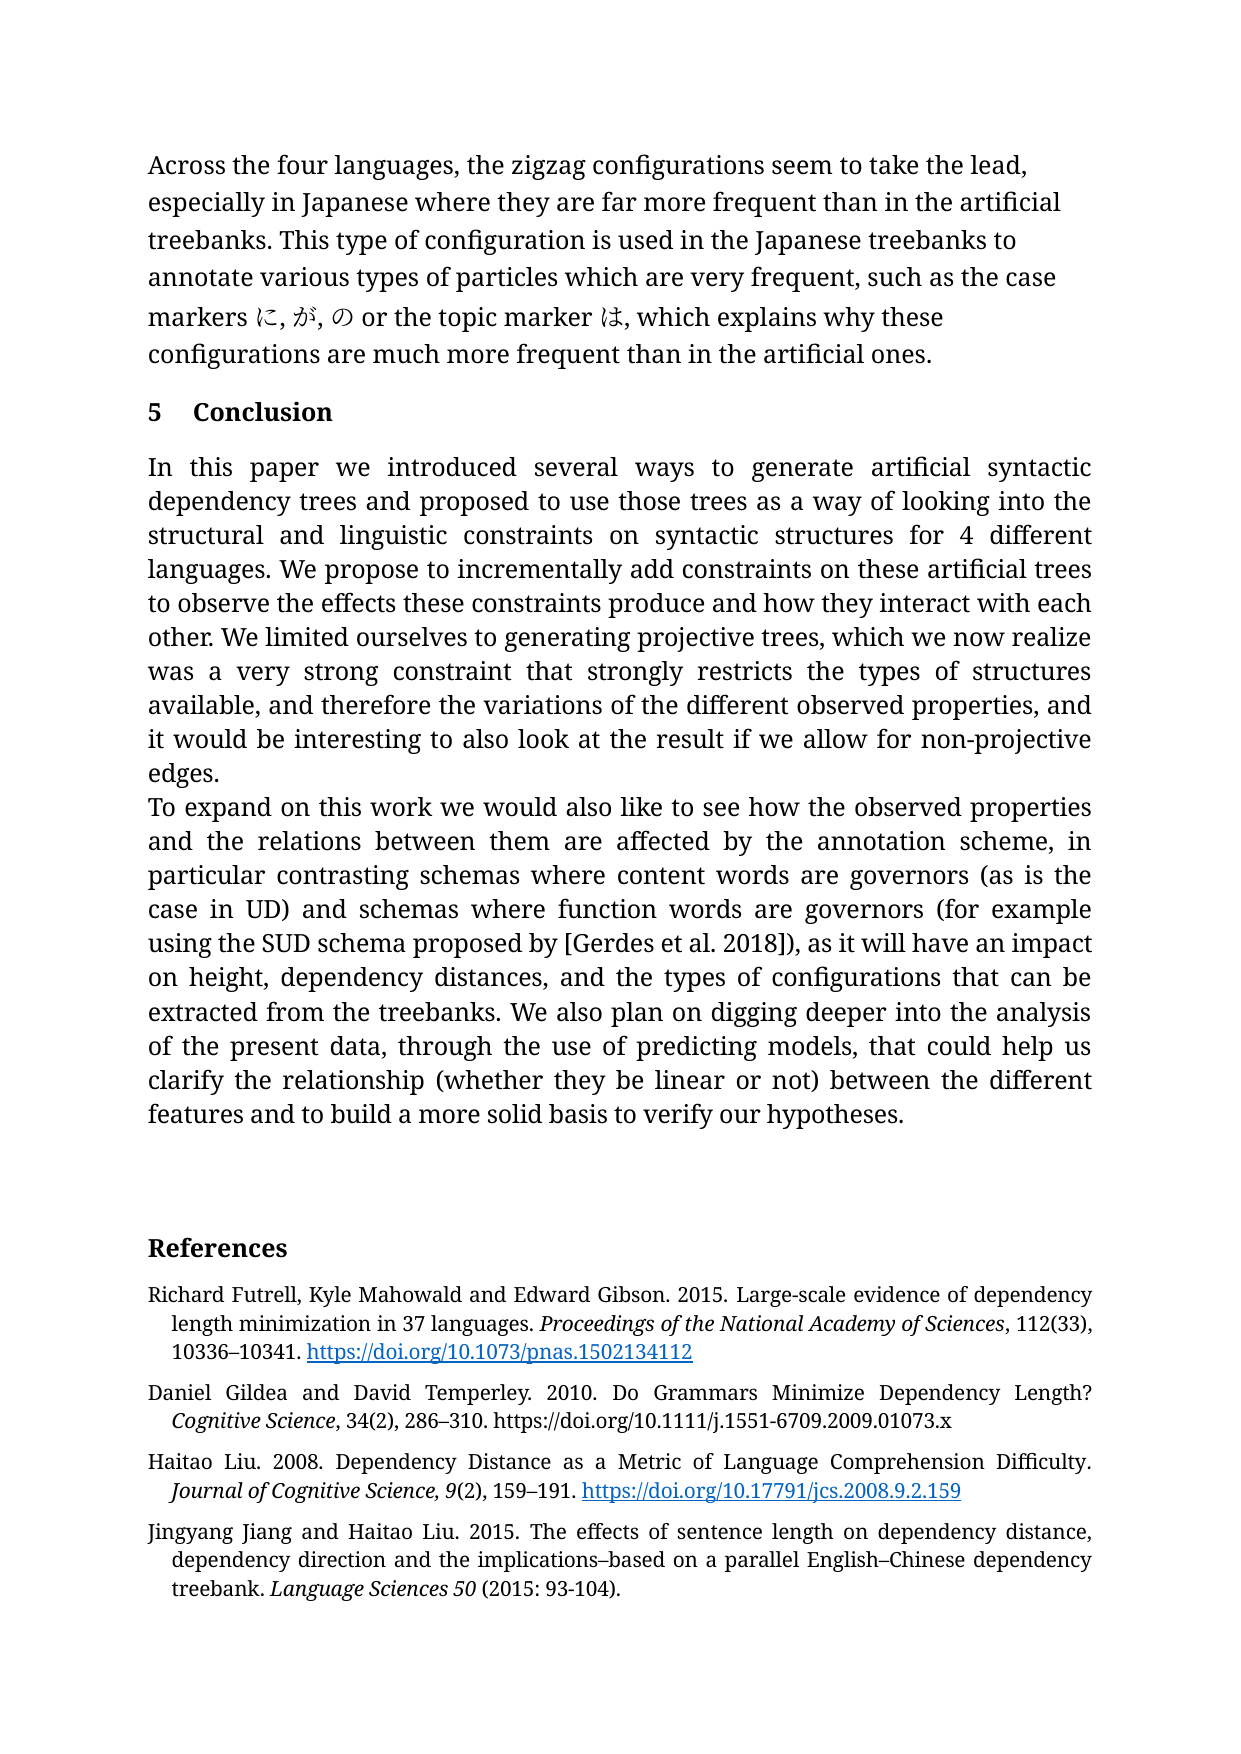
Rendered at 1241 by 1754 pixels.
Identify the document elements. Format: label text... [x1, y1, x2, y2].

text Daniel Gildea and David Temperley. 2010. Do Grammars Minimize Dependency Length? Cognitive Science, 34(2), 286–310. https://doi.org/10.1111/j.1551-6709.2009.01073.x [148, 1378, 1092, 1435]
text Across the four languages, the zigzag configurations seem to take the lead, especially in Japanese where they are far more frequent than in the artificial treebanks. This type of configuration is used in the Japanese treebanks to annotate various types of particles which are very frequent, such as the case markers に, が, の or the topic marker は, which explains why these configurations are much more frequent than in the artificial ones. [148, 148, 1092, 371]
text To expand on this work we would also like to see how the observed properties and the relations between them are affected by the annotation scheme, in particular contrasting schemas where content words are governors (as is the case in UD) and schemas where function words are governors (for example using the SUD schema proposed by [Gerdes et al. 2018]), as it will have an impact on height, dependency distances, and the types of configurations that can be extracted from the treebanks. We also plan on digging deeper into the analysis of the present data, through the use of predicting models, that could help us clarify the relationship (whether they be linear or not) between the different features and to build a more solid basis to verify our hypotheses. [148, 790, 1092, 1130]
subtitle References [148, 1230, 1092, 1264]
list Conclusion [148, 395, 1092, 429]
text Richard Futrell, Kyle Mahowald and Edward Gibson. 2015. Large-scale evidence of dependency length minimization in 37 languages. Proceedings of the National Academy of Sciences, 112(33), 10336–10341. https://doi.org/10.1073/pnas.1502134112 [148, 1280, 1092, 1366]
text Jingyang Jiang and Haitao Liu. 2015. The effects of sentence length on dependency distance, dependency direction and the implications–based on a parallel English–Chinese dependency treebank. Language Sciences 50 (2015: 93-104). [148, 1517, 1092, 1602]
text In this paper we introduced several ways to generate artificial syntactic dependency trees and proposed to use those trees as a way of looking into the structural and linguistic constraints on syntactic structures for 4 different languages. We propose to incrementally add constraints on these artificial trees to observe the effects these constraints produce and how they interact with each other. We limited ourselves to generating projective trees, which we now realize was a very strong constraint that strongly restricts the types of structures available, and therefore the variations of the different observed properties, and it would be interesting to also look at the result if we allow for non-projective edges. [148, 449, 1092, 790]
text Haitao Liu. 2008. Dependency Distance as a Metric of Language Comprehension Difficulty. Journal of Cognitive Science, 9(2), 159–191. https://doi.org/10.17791/jcs.2008.9.2.159 [148, 1447, 1092, 1504]
